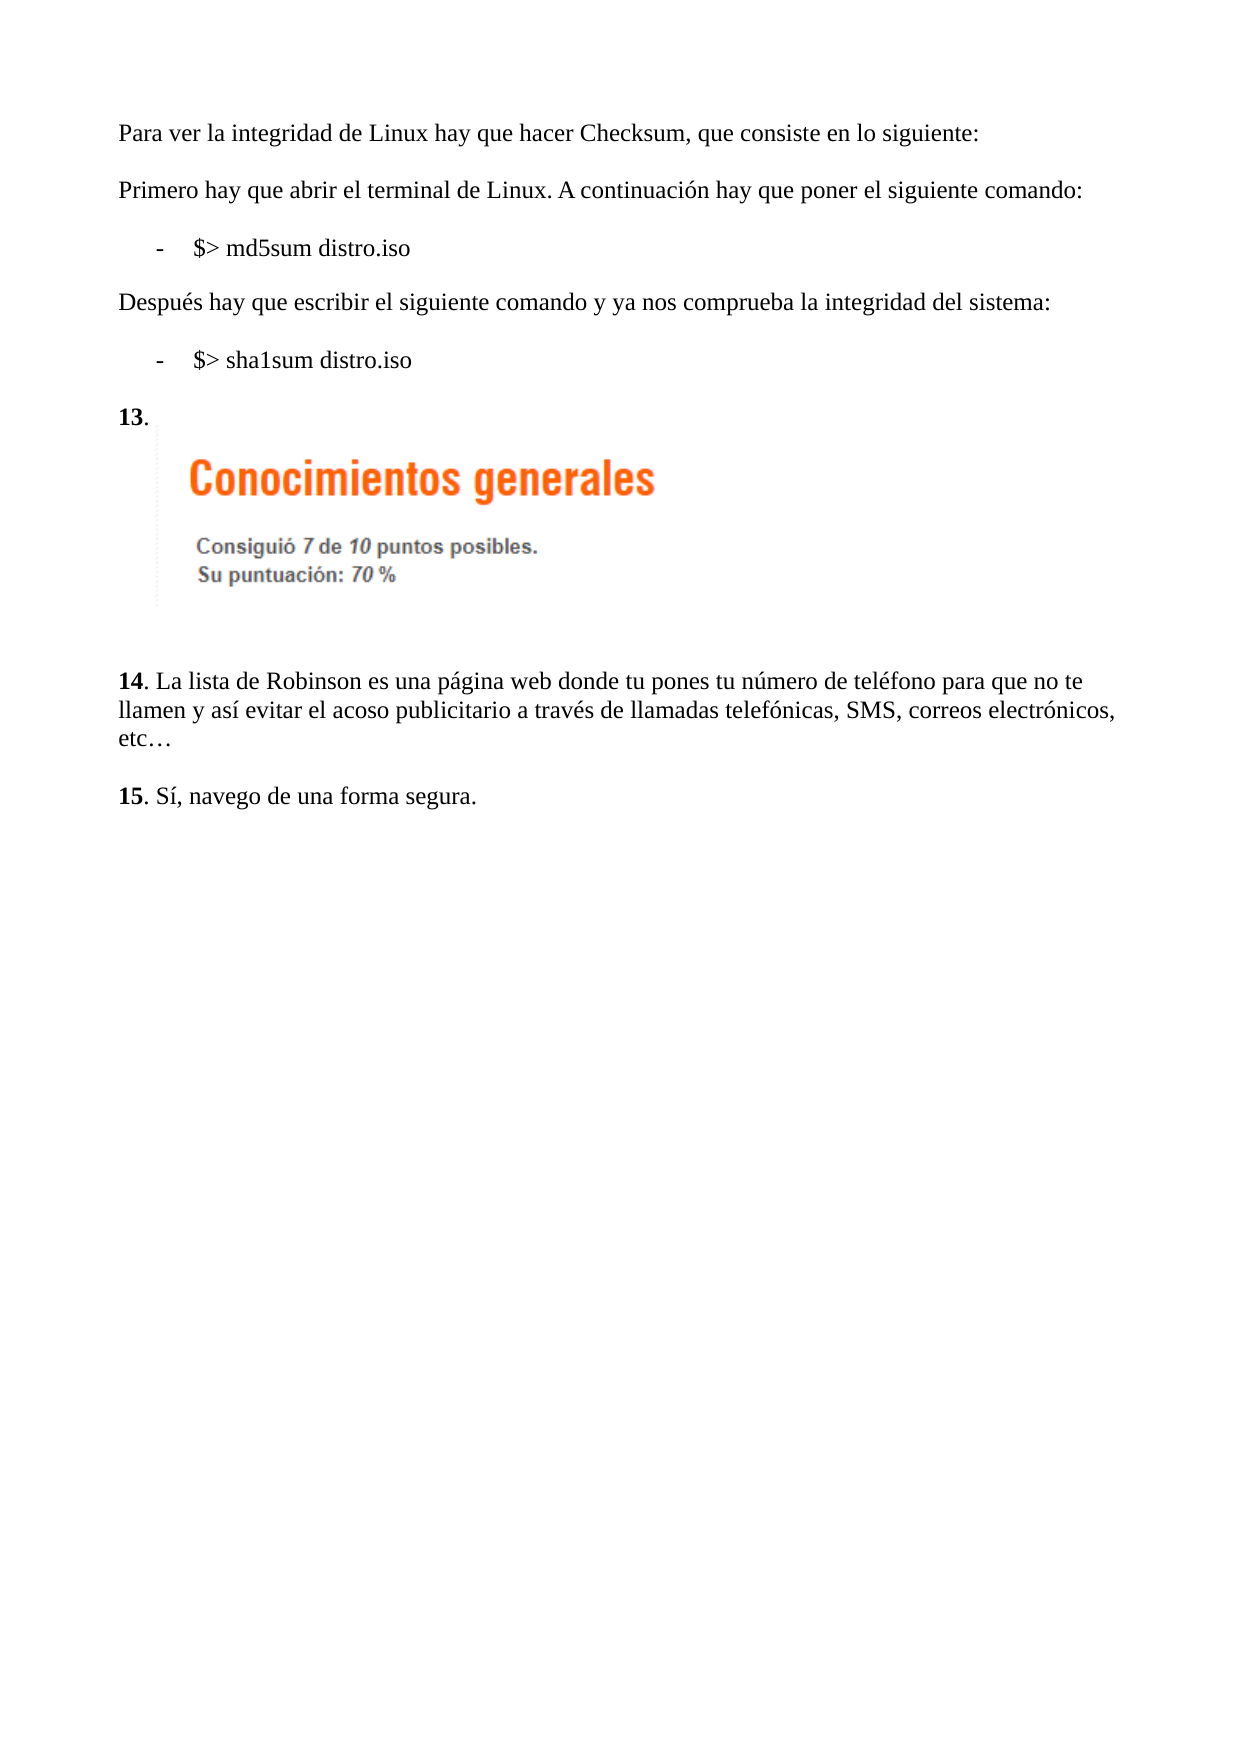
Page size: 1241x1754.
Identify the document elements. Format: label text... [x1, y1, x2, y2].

text Después hay que escribir el siguiente comando y ya nos comprueba la integridad del sistema: [118, 287, 1122, 316]
text 14. La lista de Robinson es una página web donde tu pones tu número de teléfono para que no te llamen y así evitar el acoso publicitario a través de llamadas telefónicas, SMS, correos electrónicos, etc… [118, 666, 1122, 752]
text 13. [118, 402, 1122, 608]
text Para ver la integridad de Linux hay que hacer Checksum, que consiste en lo siguiente: [118, 118, 1122, 147]
text 15. Sí, navego de una forma segura. [118, 781, 1122, 810]
list $> md5sum distro.iso [156, 233, 1122, 262]
text Primero hay que abrir el terminal de Linux. A continuación hay que poner el siguiente comando: [118, 176, 1122, 204]
list $> sha1sum distro.iso [156, 345, 1122, 374]
